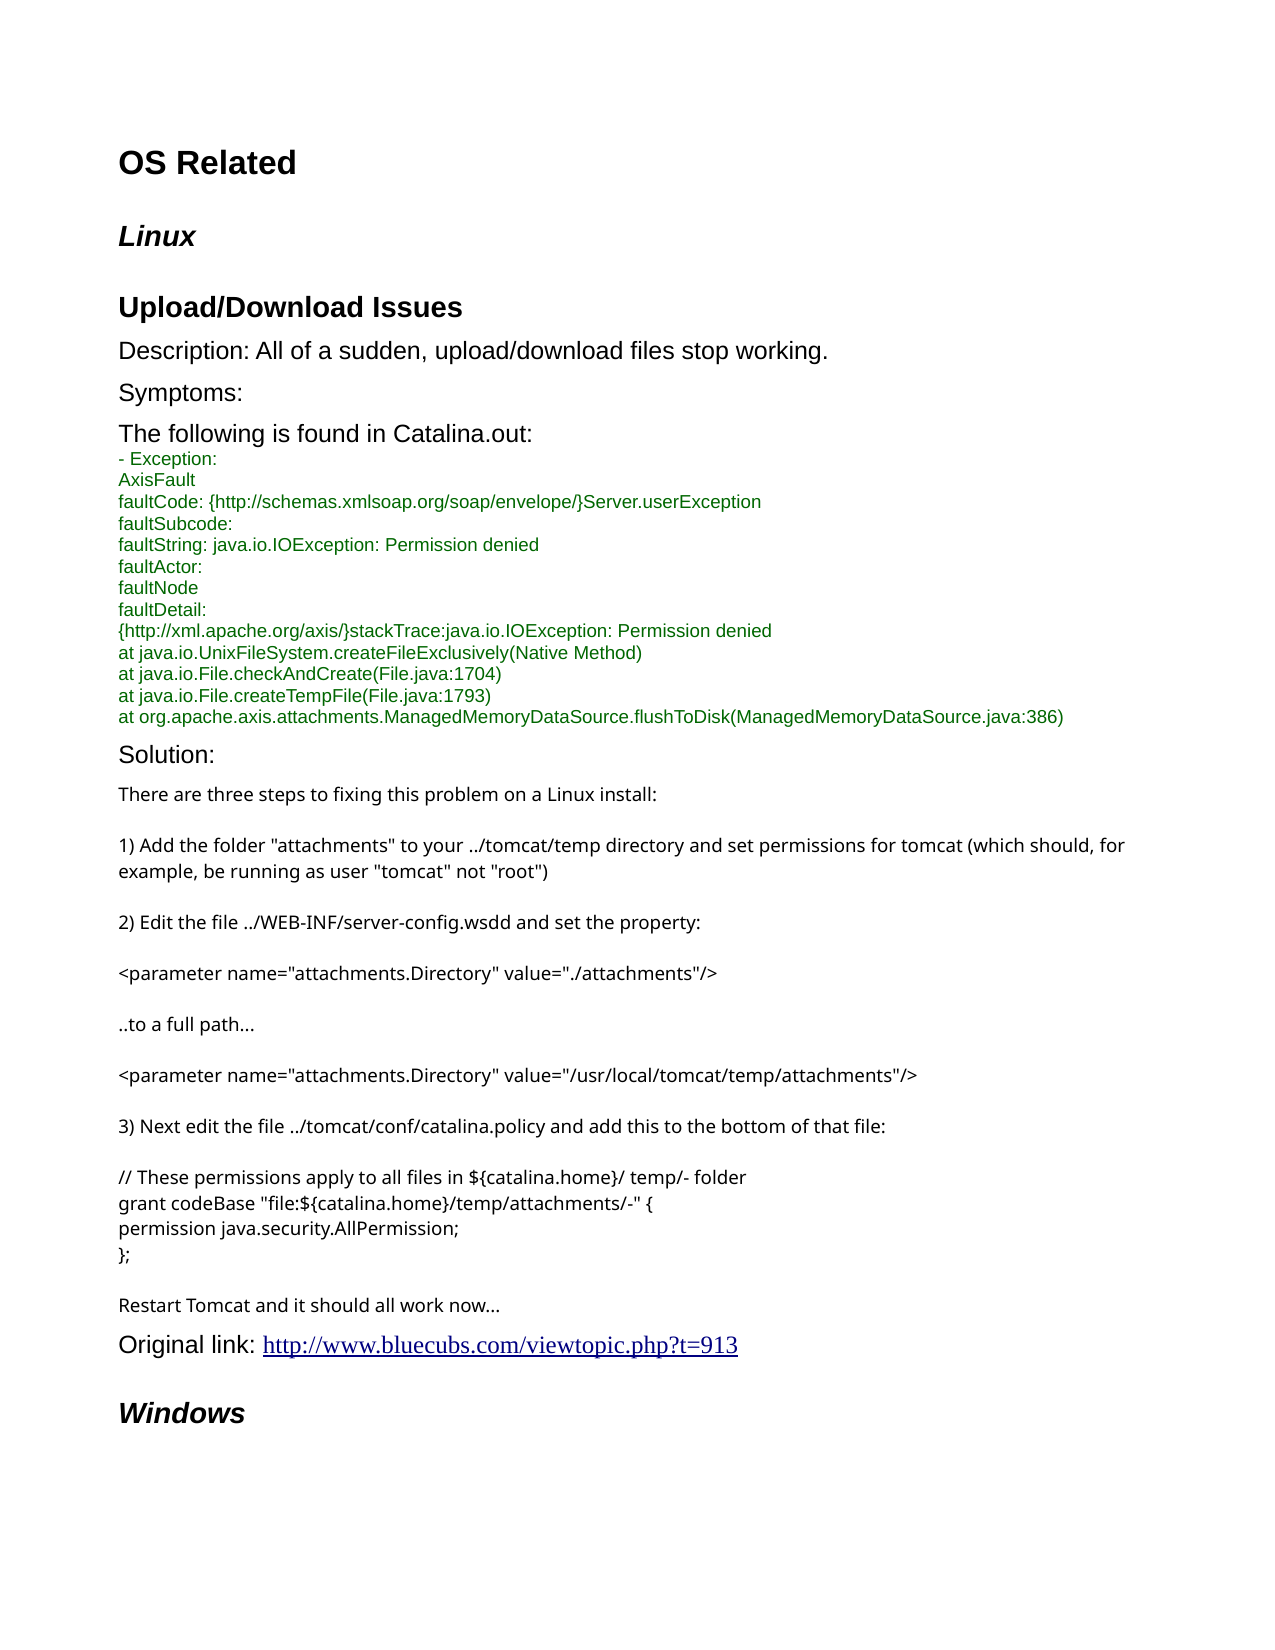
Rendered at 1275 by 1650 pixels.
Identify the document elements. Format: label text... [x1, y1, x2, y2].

text Symptoms: [118, 378, 1157, 406]
subtitle OS Related [118, 143, 1157, 182]
text Original link: http://www.bluecubs.com/viewtopic.php?t=913 [118, 1330, 1157, 1359]
text Solution: [118, 740, 1157, 769]
subtitle Windows [118, 1396, 1157, 1430]
text Description: All of a sudden, upload/download files stop working. [118, 336, 1157, 365]
text - Exception: AxisFault faultCode: {http://schemas.xmlsoap.org/soap/envelope/}Server.userException faultSubcode: faultString: java.io.IOException: Permission denied faultActor: faultNode faultDetail: {http://xml.apache.org/axis/}stackTrace:java.io.IOException: Permission denied at java.io.UnixFileSystem.createFileExclusively(Native Method) at java.io.File.checkAndCreate(File.java:1704) at java.io.File.createTempFile(File.java:1793) at org.apache.axis.attachments.ManagedMemoryDataSource.flushToDisk(ManagedMemoryDataSource.java:386) [118, 448, 1157, 728]
subtitle Upload/Download Issues [118, 290, 1157, 324]
text The following is found in Catalina.out: [118, 419, 1157, 448]
subtitle Linux [118, 219, 1157, 253]
text There are three steps to fixing this problem on a Linux install: 1) Add the folder "attachments" to your ../tomcat/temp directory and set permissions for tomcat (which should, for example, be running as user "tomcat" not "root") 2) Edit the file ../WEB-INF/server-config.wsdd and set the property: <parameter name="attachments.Directory" value="./attachments"/> ..to a full path... <parameter name="attachments.Directory" value="/usr/local/tomcat/temp/attachments"/> 3) Next edit the file ../tomcat/conf/catalina.policy and add this to the bottom of that file: // These permissions apply to all files in ${catalina.home}/ temp/- folder grant codeBase "file:${catalina.home}/temp/attachments/-" { permission java.security.AllPermission; }; Restart Tomcat and it should all work now... [118, 782, 1157, 1318]
